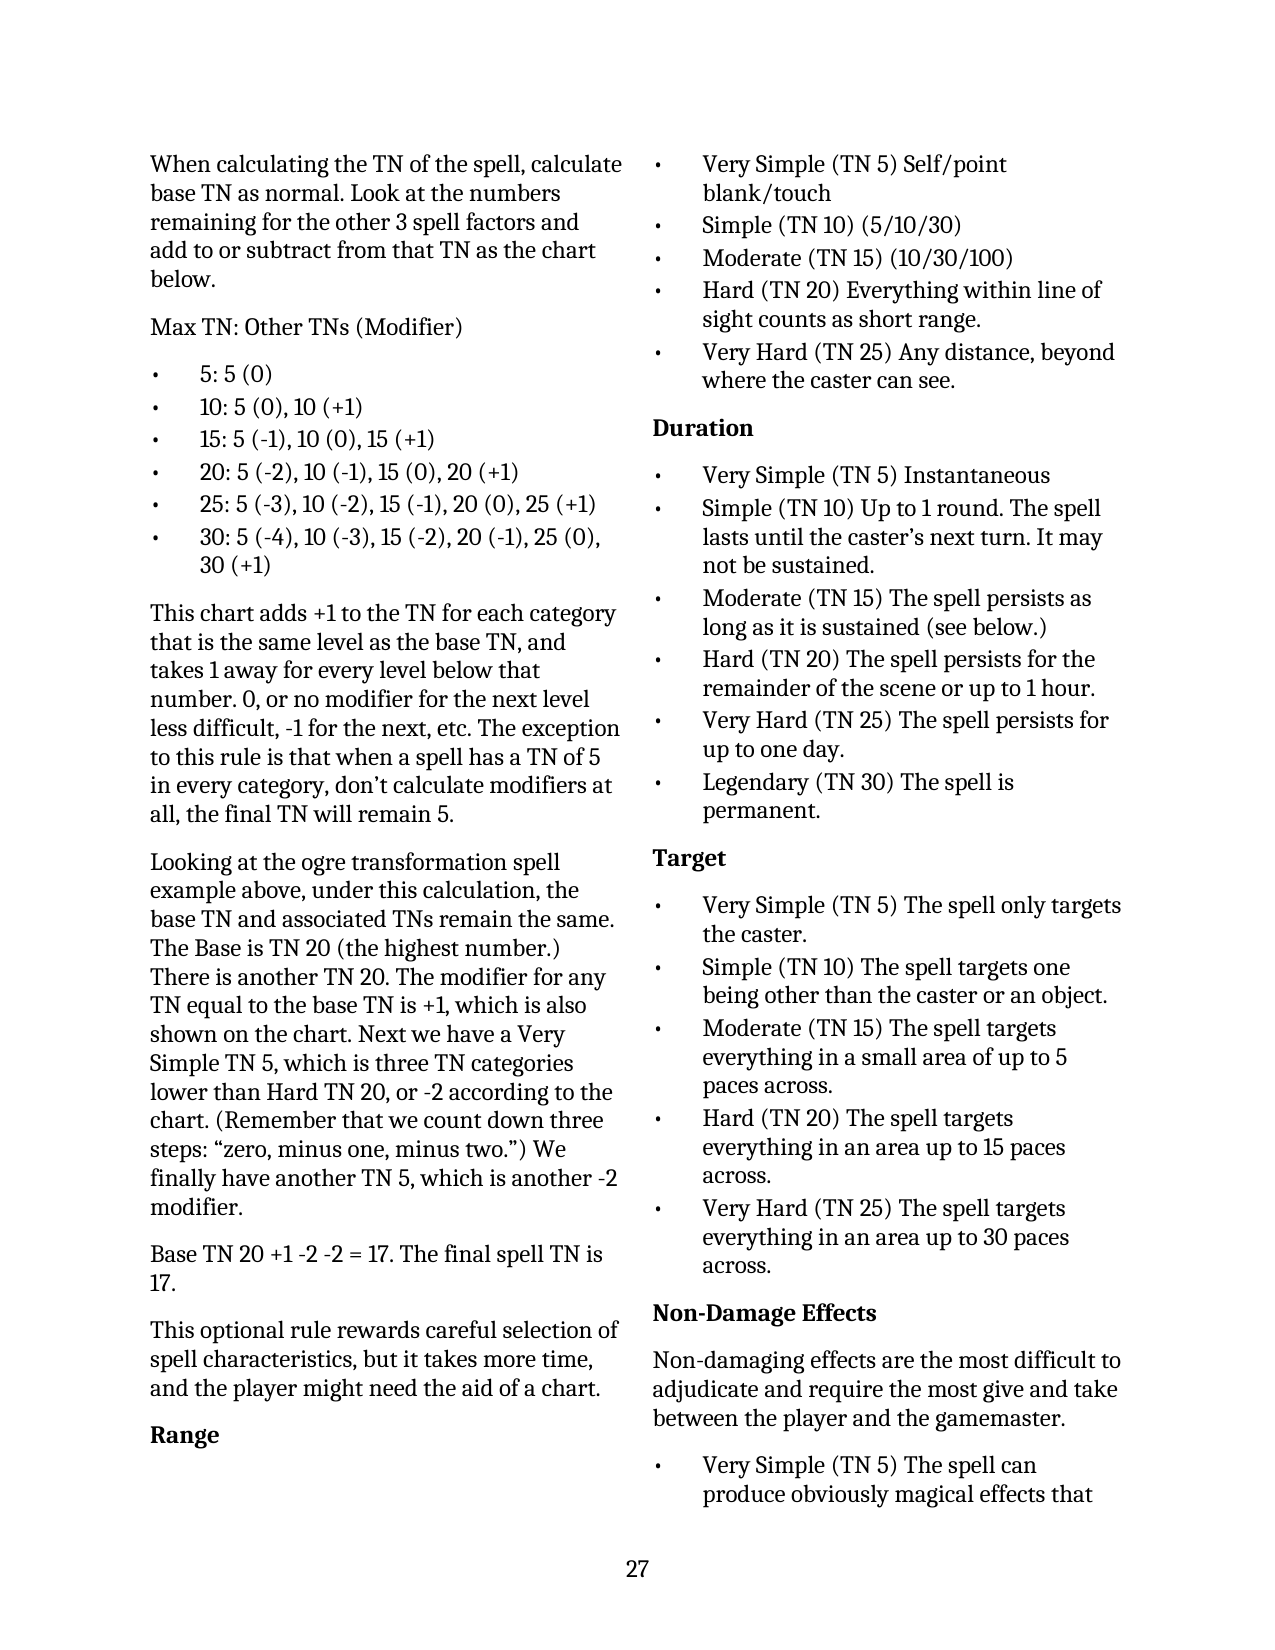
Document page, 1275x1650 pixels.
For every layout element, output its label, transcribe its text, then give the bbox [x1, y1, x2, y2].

text Looking at the ogre transformation spell example above, under this calculation, the base TN and associated TNs remain the same. The Base is TN 20 (the highest number.) There is another TN 20. The modifier for any TN equal to the base TN is +1, which is also shown on the chart. Next we have a Very Simple TN 5, which is three TN categories lower than Hard TN 20, or -2 according to the chart. (Remember that we count down three steps: “zero, minus one, minus two.”) We finally have another TN 5, which is another -2 modifier. [150, 847, 622, 1221]
list Hard (TN 20) The spell persists for the remainder of the scene or up to 1 hour. [652, 645, 1125, 702]
list Simple (TN 10) The spell targets one being other than the caster or an object. [652, 952, 1125, 1010]
list Very Simple (TN 5) The spell can produce obviously magical effects that [652, 1451, 1125, 1509]
text Base TN 20 +1 -2 -2 = 17. The final spell TN is 17. [150, 1240, 622, 1297]
list Moderate (TN 15) The spell targets everything in a small area of up to 5 paces across. [652, 1014, 1125, 1100]
list Legendary (TN 30) The spell is permanent. [652, 767, 1125, 825]
list Very Simple (TN 5) Self/point blank/touch [652, 150, 1125, 207]
list Very Hard (TN 25) The spell targets everything in an area up to 30 paces across. [652, 1194, 1125, 1280]
text Target [652, 844, 1125, 872]
list Moderate (TN 15) The spell persists as long as it is sustained (see below.) [652, 584, 1125, 641]
list Very Hard (TN 25) The spell persists for up to one day. [652, 706, 1125, 764]
text When calculating the TN of the spell, calculate base TN as normal. Look at the numbers remaining for the other 3 spell factors and add to or subtract from that TN as the chart below. [150, 150, 622, 294]
text This chart adds +1 to the TN for each category that is the same level as the base TN, and takes 1 away for every level below that number. 0, or no modifier for the next level less difficult, -1 for the next, etc. The exception to this rule is that when a spell has a TN of 5 in every category, don’t calculate modifiers at all, the final TN will remain 5. [150, 599, 622, 829]
list Hard (TN 20) Everything within line of sight counts as short range. [652, 276, 1125, 334]
text Non-damaging effects are the most difficult to adjudicate and require the most give and take between the player and the gamemaster. [652, 1346, 1125, 1432]
text This optional rule rewards careful selection of spell characteristics, but it takes more time, and the player might need the aid of a chart. [150, 1316, 622, 1402]
text Duration [652, 414, 1125, 442]
text Max TN: Other TNs (Modifier) [150, 312, 622, 341]
list Very Simple (TN 5) Instantaneous [652, 461, 1125, 490]
list 5: 5 (0) [150, 360, 622, 389]
list 25: 5 (-3), 10 (-2), 15 (-1), 20 (0), 25 (+1) [150, 490, 622, 519]
list 10: 5 (0), 10 (+1) [150, 392, 622, 421]
list Hard (TN 20) The spell targets everything in an area up to 15 paces across. [652, 1104, 1125, 1190]
list 30: 5 (-4), 10 (-3), 15 (-2), 20 (-1), 25 (0), 30 (+1) [150, 522, 622, 580]
list Simple (TN 10) Up to 1 round. The spell lasts until the caster’s next turn. It may not be sustained. [652, 494, 1125, 580]
text Range [150, 1421, 622, 1450]
list Moderate (TN 15) (10/30/100) [652, 244, 1125, 272]
list Simple (TN 10) (5/10/30) [652, 211, 1125, 240]
list Very Hard (TN 25) Any distance, beyond where the caster can see. [652, 337, 1125, 395]
text Non-Damage Effects [652, 1299, 1125, 1327]
list 15: 5 (-1), 10 (0), 15 (+1) [150, 425, 622, 454]
list 20: 5 (-2), 10 (-1), 15 (0), 20 (+1) [150, 457, 622, 486]
list Very Simple (TN 5) The spell only targets the caster. [652, 891, 1125, 949]
